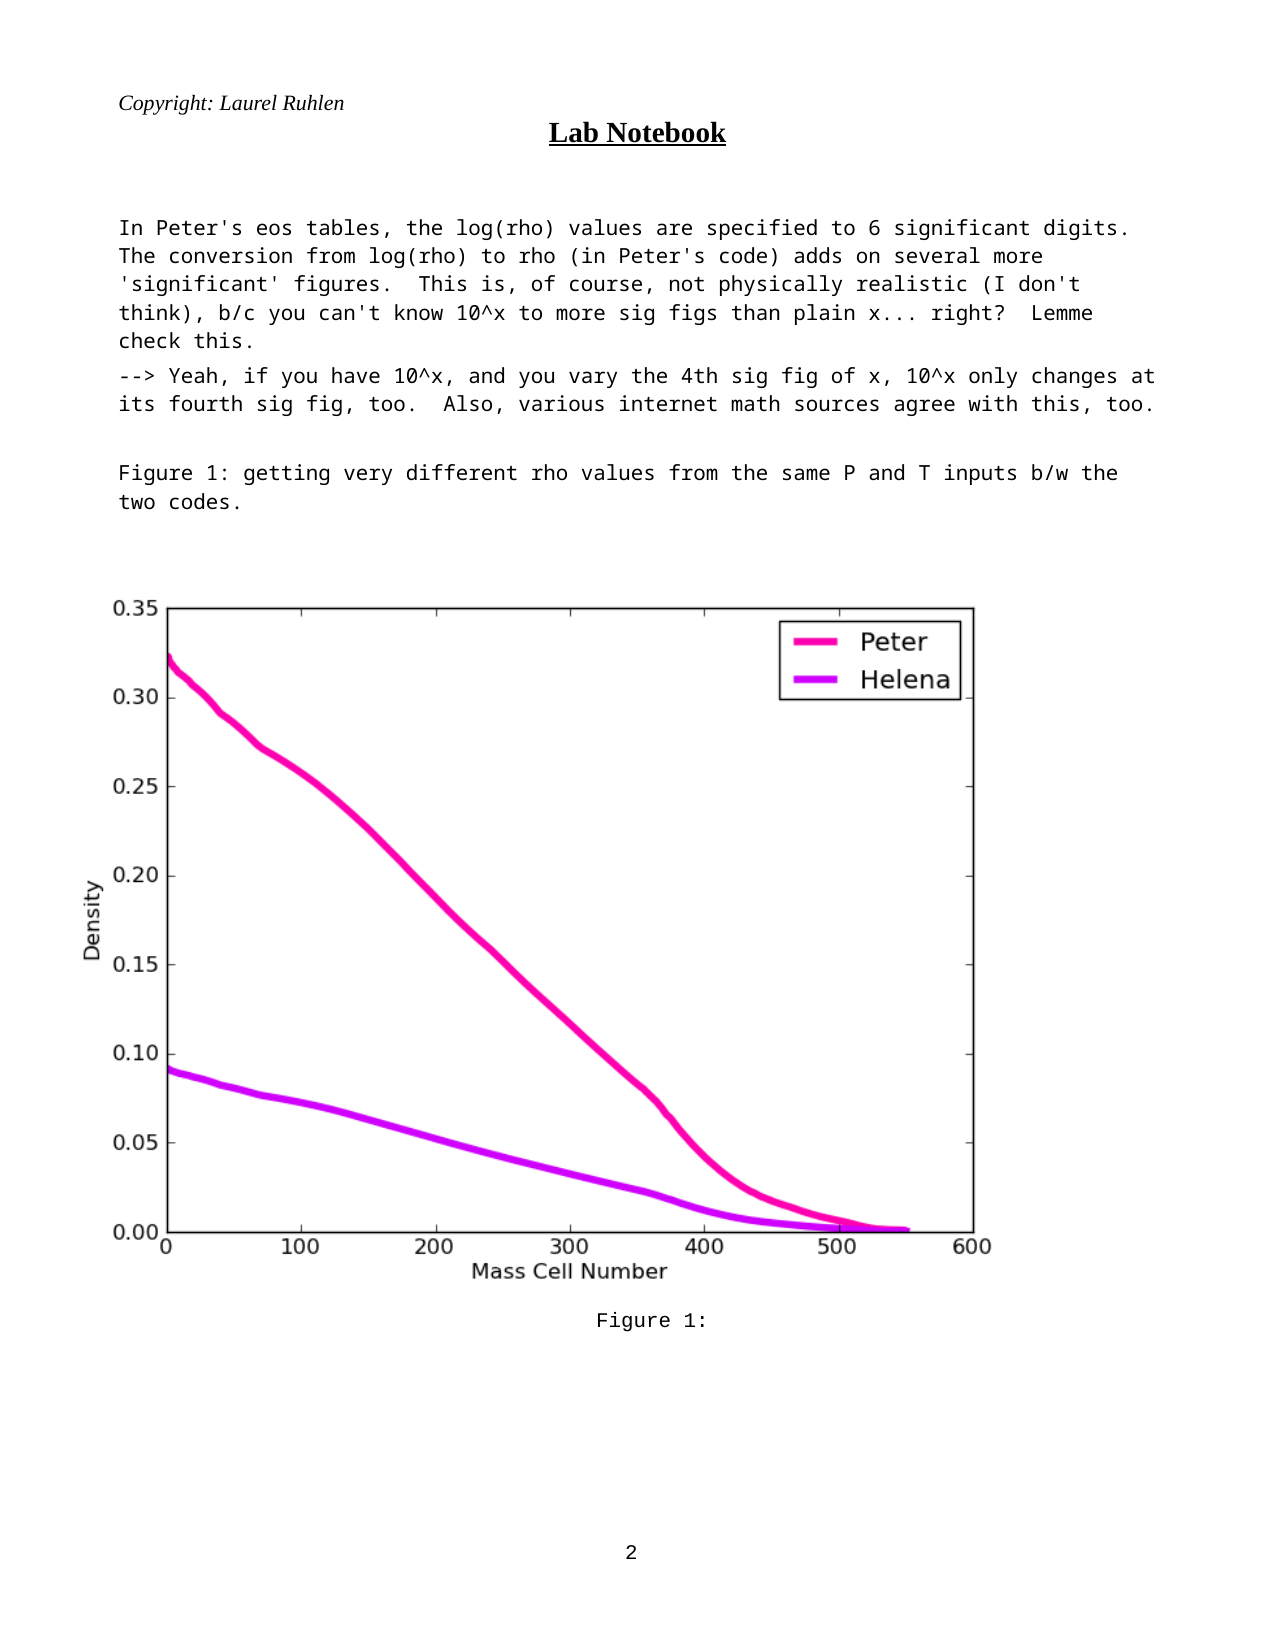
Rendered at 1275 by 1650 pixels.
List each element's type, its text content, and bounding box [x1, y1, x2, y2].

text In Peter's eos tables, the log(rho) values are specified to 6 significant digits. The conversion from log(rho) to rho (in Peter's code) adds on several more 'significant' figures. This is, of course, not physically realistic (I don't think), b/c you can't know 10^x to more sig figs than plain x... right? Lemme check this. [118, 213, 1157, 355]
picture [37, 530, 1077, 1310]
text Figure 1: [37, 531, 1237, 1333]
text Figure 1: getting very different rho values from the same P and T inputs b/w the two codes. [118, 458, 1157, 515]
text --> Yeah, if you have 10^x, and you vary the 4th sig fig of x, 10^x only changes at its fourth sig fig, too. Also, various internet math sources agree with this, too. [118, 361, 1157, 418]
